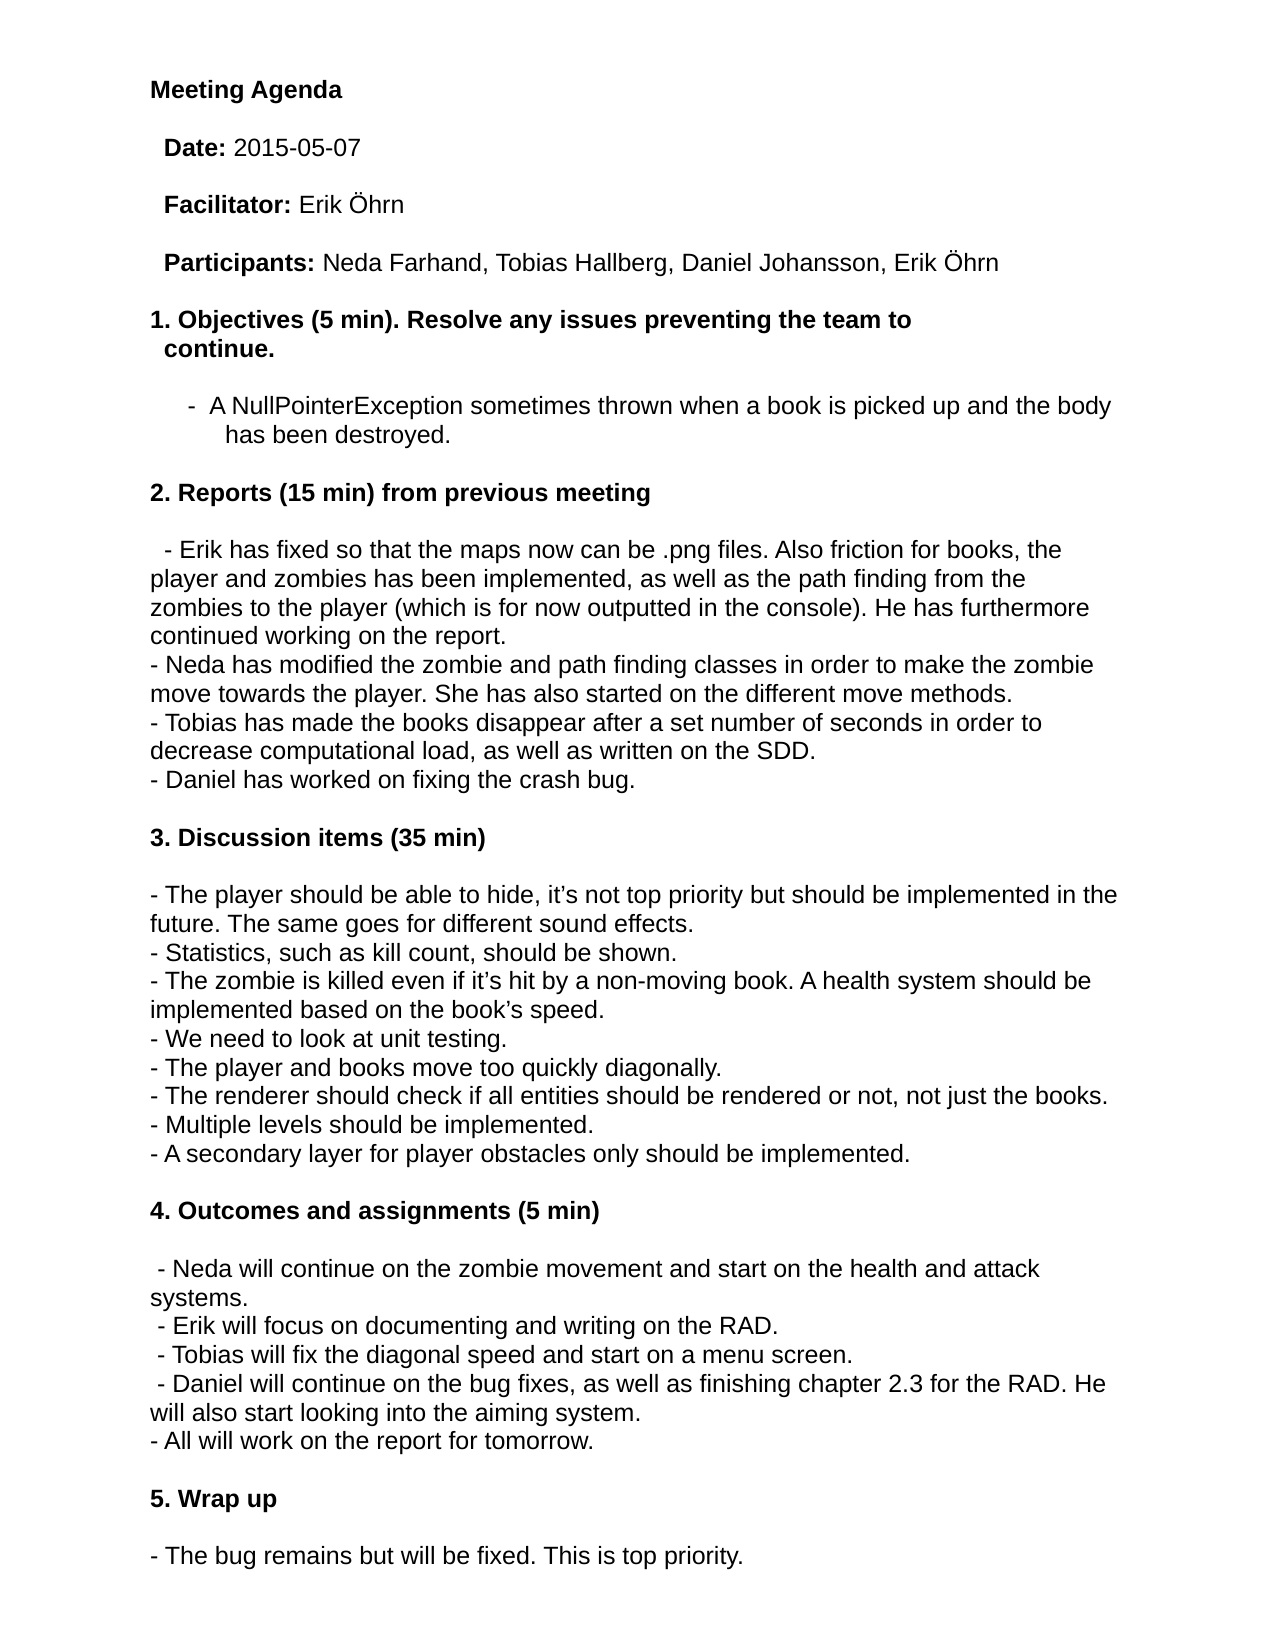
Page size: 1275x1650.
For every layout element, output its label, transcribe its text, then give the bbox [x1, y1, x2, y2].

text 3. Discussion items (35 min) [150, 822, 1125, 851]
text - The bug remains but will be fixed. This is top priority. [150, 1541, 1125, 1570]
text - The zombie is killed even if it’s hit by a non-moving book. A health system should be implemented based on the book’s speed. [150, 966, 1125, 1024]
text 1. Objectives (5 min). Resolve any issues preventing the team to [150, 305, 1125, 334]
text 2. Reports (15 min) from previous meeting [150, 477, 1125, 506]
list A NullPointerException sometimes thrown when a book is picked up and the body has been destroyed. [187, 391, 1125, 449]
text continue. [150, 334, 1125, 362]
text - All will work on the report for tomorrow. [150, 1426, 1125, 1455]
text Participants: Neda Farhand, Tobias Hallberg, Daniel Johansson, Erik Öhrn [150, 247, 1125, 276]
text - Tobias has made the books disappear after a set number of seconds in order to decrease computational load, as well as written on the SDD. [150, 707, 1125, 765]
text Date: 2015-05-07 [150, 132, 1125, 161]
text - We need to look at unit testing. [150, 1024, 1125, 1052]
text - Neda will continue on the zombie movement and start on the health and attack systems. [150, 1254, 1125, 1311]
text - Multiple levels should be implemented. [150, 1110, 1125, 1139]
text - Neda has modified the zombie and path finding classes in order to make the zombie move towards the player. She has also started on the different move methods. [150, 650, 1125, 707]
text - The player should be able to hide, it’s not top priority but should be implemented in the future. The same goes for different sound effects. [150, 880, 1125, 937]
text - Daniel has worked on fixing the crash bug. [150, 765, 1125, 794]
text Facilitator: Erik Öhrn [150, 190, 1125, 219]
text Meeting Agenda [150, 75, 1125, 104]
text - Erik has fixed so that the maps now can be .png files. Also friction for books, the player and zombies has been implemented, as well as the path finding from the zombies to the player (which is for now outputted in the console). He has furthermore continued working on the report. [150, 535, 1125, 650]
text - Statistics, such as kill count, should be shown. [150, 937, 1125, 966]
text - Erik will focus on documenting and writing on the RAD. [150, 1311, 1125, 1340]
text 5. Wrap up [150, 1484, 1125, 1512]
text 4. Outcomes and assignments (5 min) [150, 1196, 1125, 1225]
text - Daniel will continue on the bug fixes, as well as finishing chapter 2.3 for the RAD. He will also start looking into the aiming system. [150, 1369, 1125, 1426]
text - The player and books move too quickly diagonally. [150, 1052, 1125, 1081]
text - A secondary layer for player obstacles only should be implemented. [150, 1139, 1125, 1167]
text - The renderer should check if all entities should be rendered or not, not just the books. [150, 1081, 1125, 1110]
text - Tobias will fix the diagonal speed and start on a menu screen. [150, 1340, 1125, 1369]
